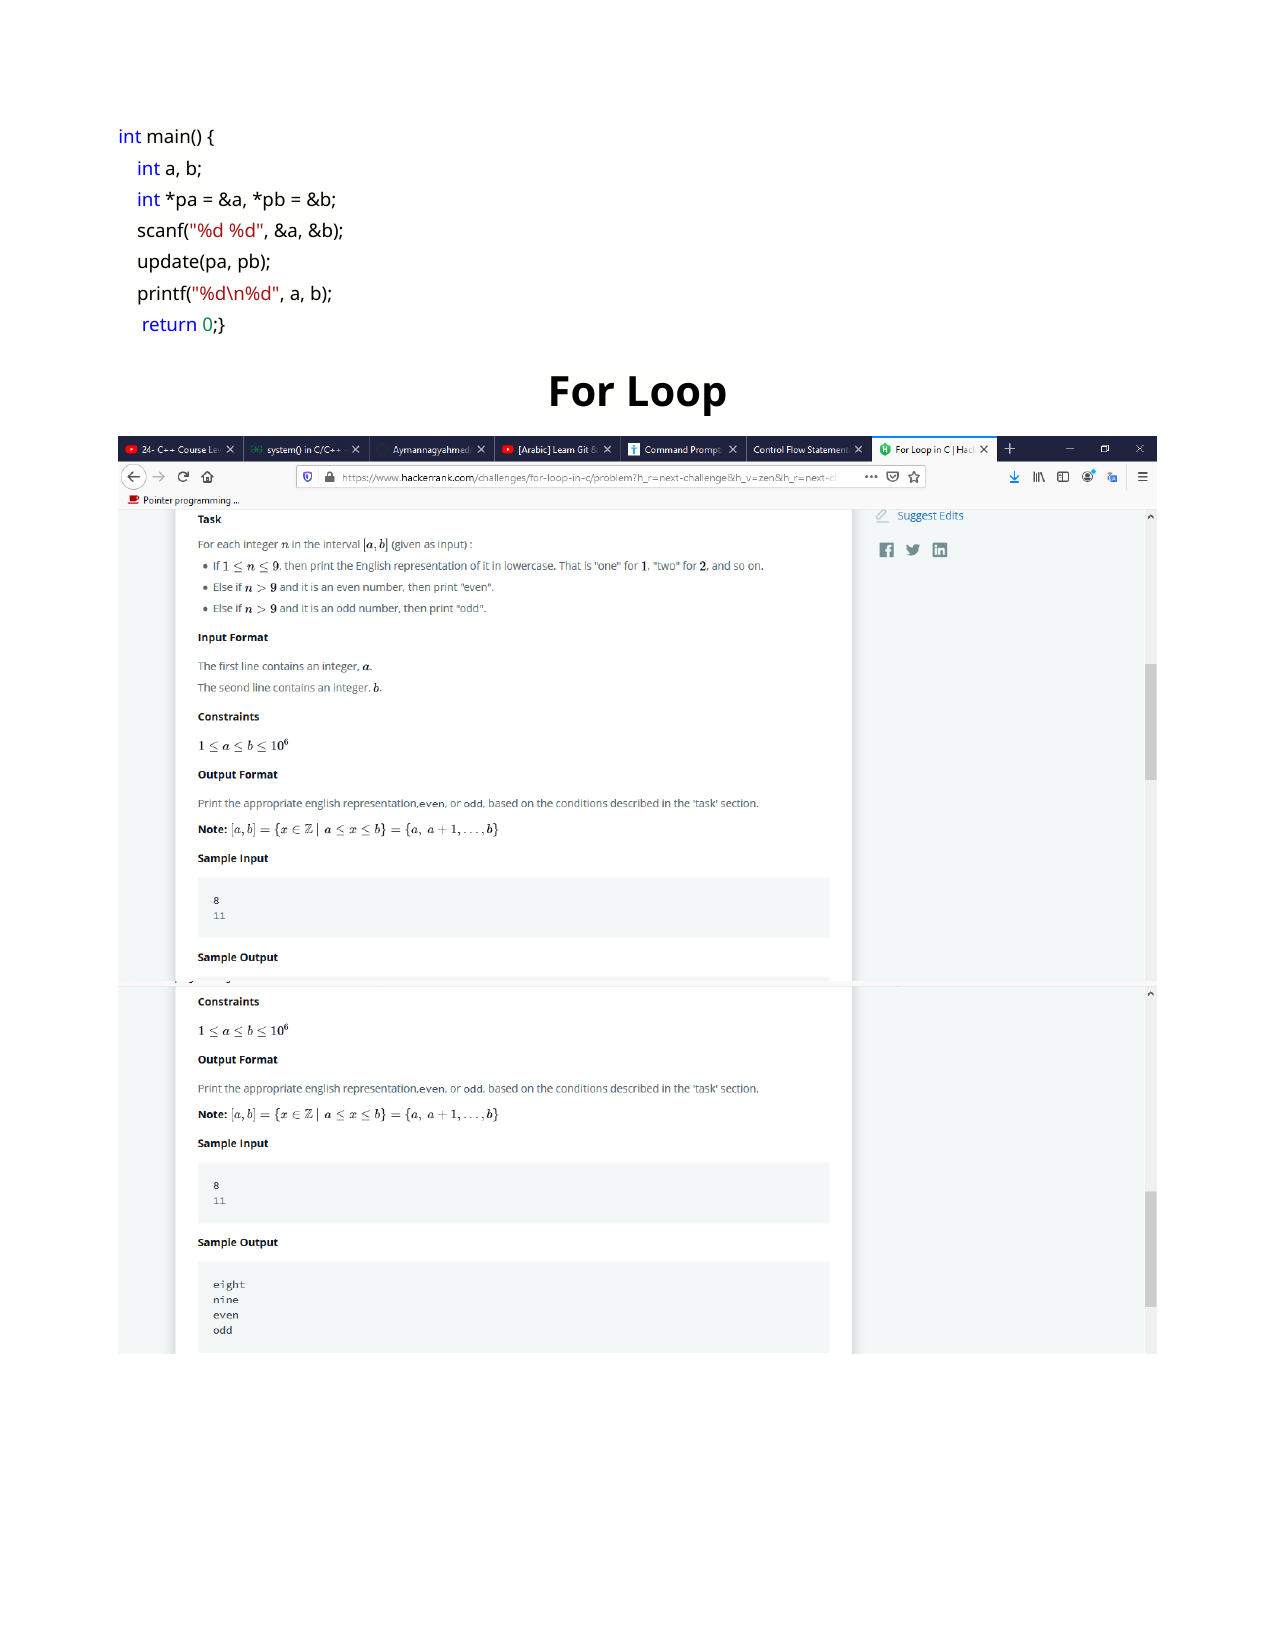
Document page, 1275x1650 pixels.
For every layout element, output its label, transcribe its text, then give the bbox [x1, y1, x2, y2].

text return 0;} [118, 306, 1157, 337]
subtitle For Loop [118, 362, 1157, 419]
text int a, b; [118, 149, 1157, 181]
text int *pa = &a, *pb = &b; [118, 181, 1157, 212]
text scanf("%d %d", &a, &b); [118, 212, 1157, 243]
text int main() { [118, 118, 1157, 149]
text update(pa, pb); [118, 243, 1157, 274]
picture [118, 436, 1157, 1354]
text printf("%d\n%d", a, b); [118, 274, 1157, 306]
